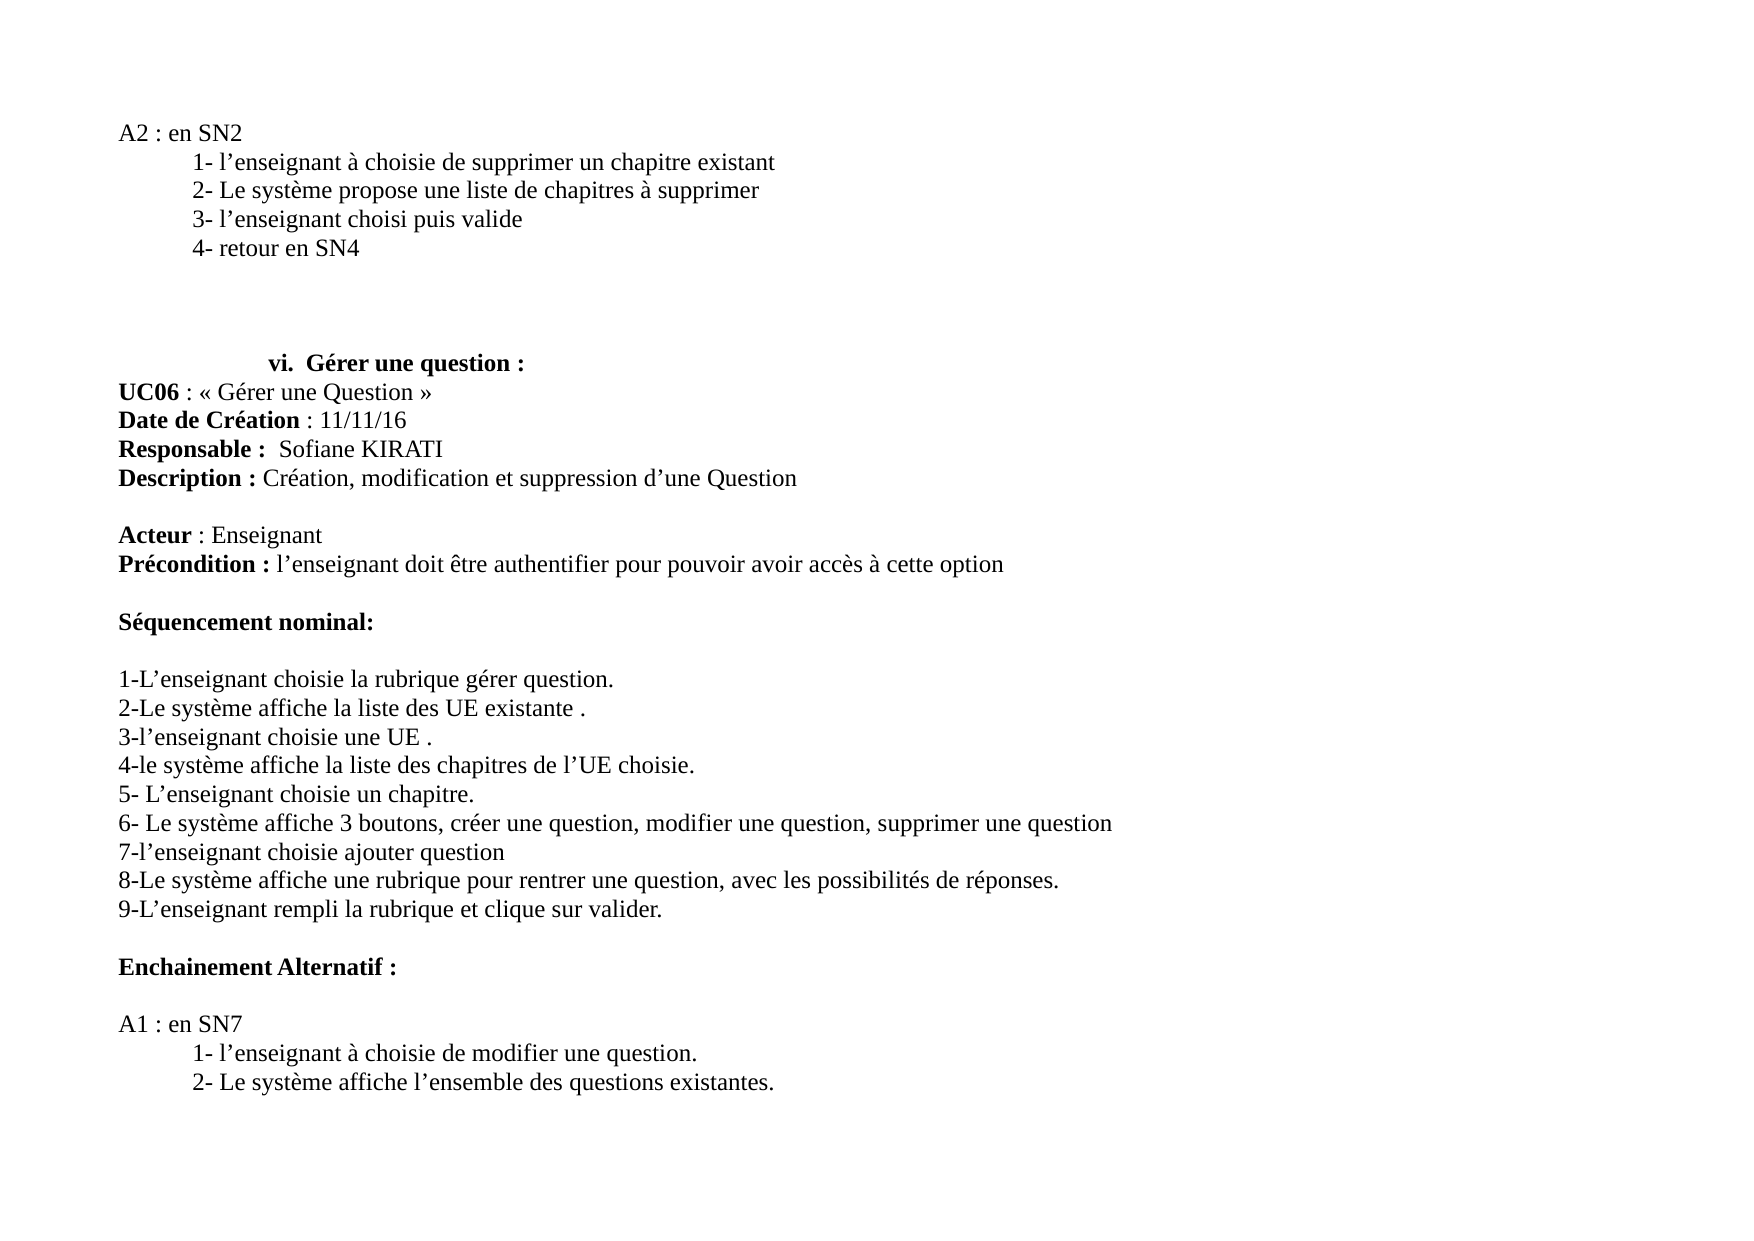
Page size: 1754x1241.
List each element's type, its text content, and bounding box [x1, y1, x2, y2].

text Date de Création : 11/11/16 [118, 406, 1636, 434]
text 1-L’enseignant choisie la rubrique gérer question. [118, 664, 1636, 693]
text 2-Le système affiche la liste des UE existante . [118, 693, 1636, 722]
text 1- l’enseignant à choisie de modifier une question. [118, 1038, 1636, 1067]
text 4-le système affiche la liste des chapitres de l’UE choisie. [118, 751, 1636, 779]
text Séquencement nominal: [118, 607, 1636, 636]
text 7-l’enseignant choisie ajouter question [118, 837, 1636, 866]
text 2- Le système propose une liste de chapitres à supprimer [118, 176, 1636, 204]
text 3- l’enseignant choisi puis valide [118, 204, 1636, 233]
text 4- retour en SN4 [118, 233, 1636, 262]
text A1 : en SN7 [118, 1009, 1636, 1038]
text Enchainement Alternatif : [118, 952, 1636, 981]
text Acteur : Enseignant [118, 521, 1636, 549]
text 3-l’enseignant choisie une UE . [118, 722, 1636, 751]
text Responsable : Sofiane KIRATI Description : Création, modification et suppression d’une Question [118, 434, 1636, 492]
text 6- Le système affiche 3 boutons, créer une question, modifier une question, supprimer une question [118, 808, 1636, 837]
text 8-Le système affiche une rubrique pour rentrer une question, avec les possibilités de réponses. [118, 866, 1636, 894]
text Précondition : l’enseignant doit être authentifier pour pouvoir avoir accès à cette option [118, 549, 1636, 578]
text A2 : en SN2 [118, 118, 1636, 147]
text 5- L’enseignant choisie un chapitre. [118, 779, 1636, 808]
text 1- l’enseignant à choisie de supprimer un chapitre existant [118, 147, 1636, 176]
list Gérer une question : [268, 348, 1636, 377]
text 2- Le système affiche l’ensemble des questions existantes. [118, 1067, 1636, 1096]
text 9-L’enseignant rempli la rubrique et clique sur valider. [118, 894, 1636, 923]
list UC06 : « Gérer une Question » [80, 377, 1636, 406]
